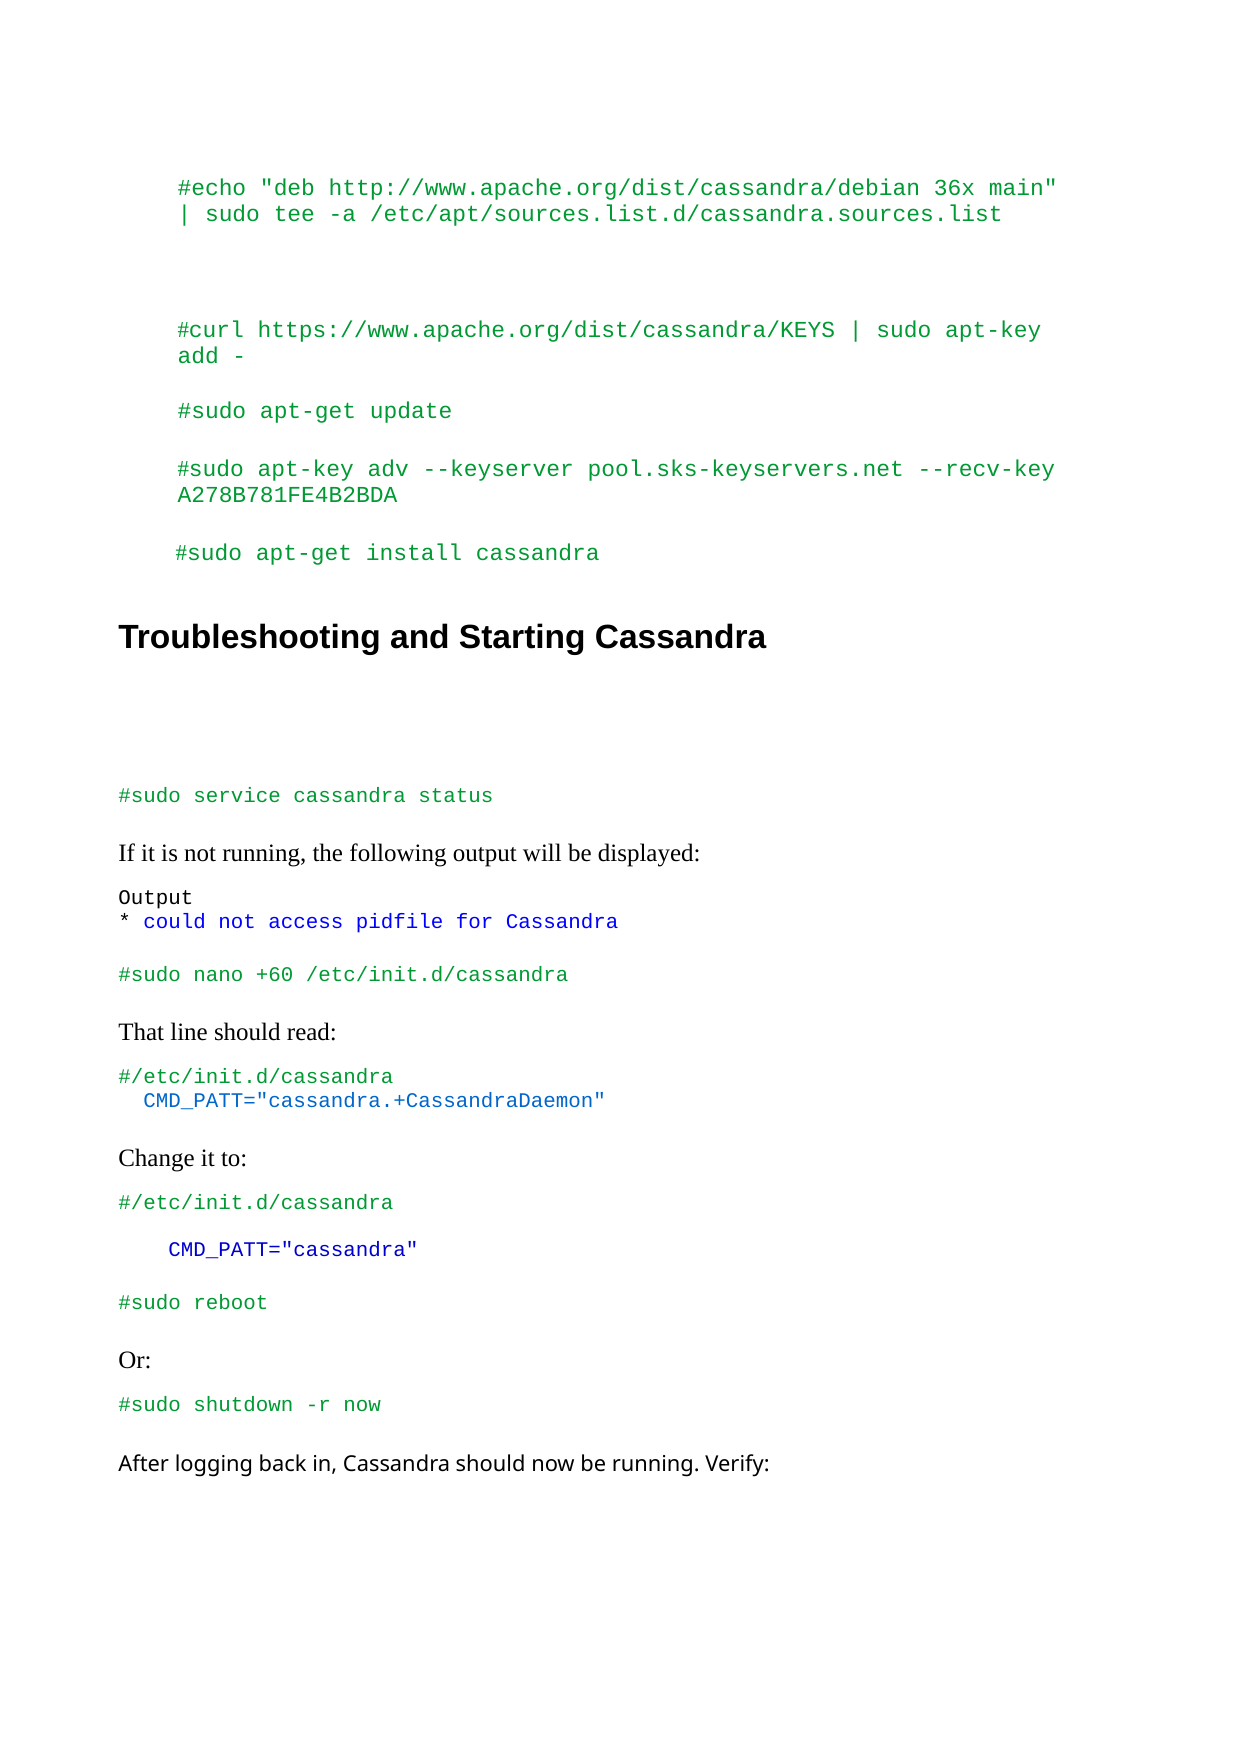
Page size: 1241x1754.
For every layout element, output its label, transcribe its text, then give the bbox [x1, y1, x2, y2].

text #sudo nano +60 /etc/init.d/cassandra [118, 964, 1122, 987]
subtitle Troubleshooting and Starting Cassandra [118, 617, 1122, 656]
text #sudo apt-key adv --keyserver pool.sks-keyservers.net --recv-key A278B781FE4B2BDA [177, 455, 1063, 509]
text Change it to: [118, 1143, 1122, 1171]
text That line should read: [118, 1017, 1122, 1046]
text #sudo apt-get update [177, 399, 1063, 426]
text #sudo service cassandra status [118, 785, 1122, 808]
text * could not access pidfile for Cassandra [118, 911, 1122, 934]
text Output [118, 887, 1122, 911]
text CMD_PATT="cassandra.+CassandraDaemon" [118, 1089, 1122, 1113]
text #sudo shutdown -r now [118, 1394, 1122, 1418]
text #sudo apt-get install cassandra [118, 539, 1063, 567]
text #echo "deb http://www.apache.org/dist/cassandra/debian 36x main" | sudo tee -a /etc/apt/sources.list.d/cassandra.sources.list [177, 176, 1063, 228]
text #/etc/init.d/cassandra [118, 1192, 1122, 1215]
text CMD_PATT="cassandra" [118, 1239, 1122, 1263]
text #curl https://www.apache.org/dist/cassandra/KEYS | sudo apt-key add - [177, 316, 1063, 370]
text After logging back in, Cassandra should now be running. Verify: [118, 1447, 1122, 1477]
text If it is not running, the following output will be displayed: [118, 838, 1122, 867]
text #sudo reboot [118, 1292, 1122, 1316]
text Or: [118, 1345, 1122, 1374]
text #/etc/init.d/cassandra [118, 1066, 1122, 1089]
